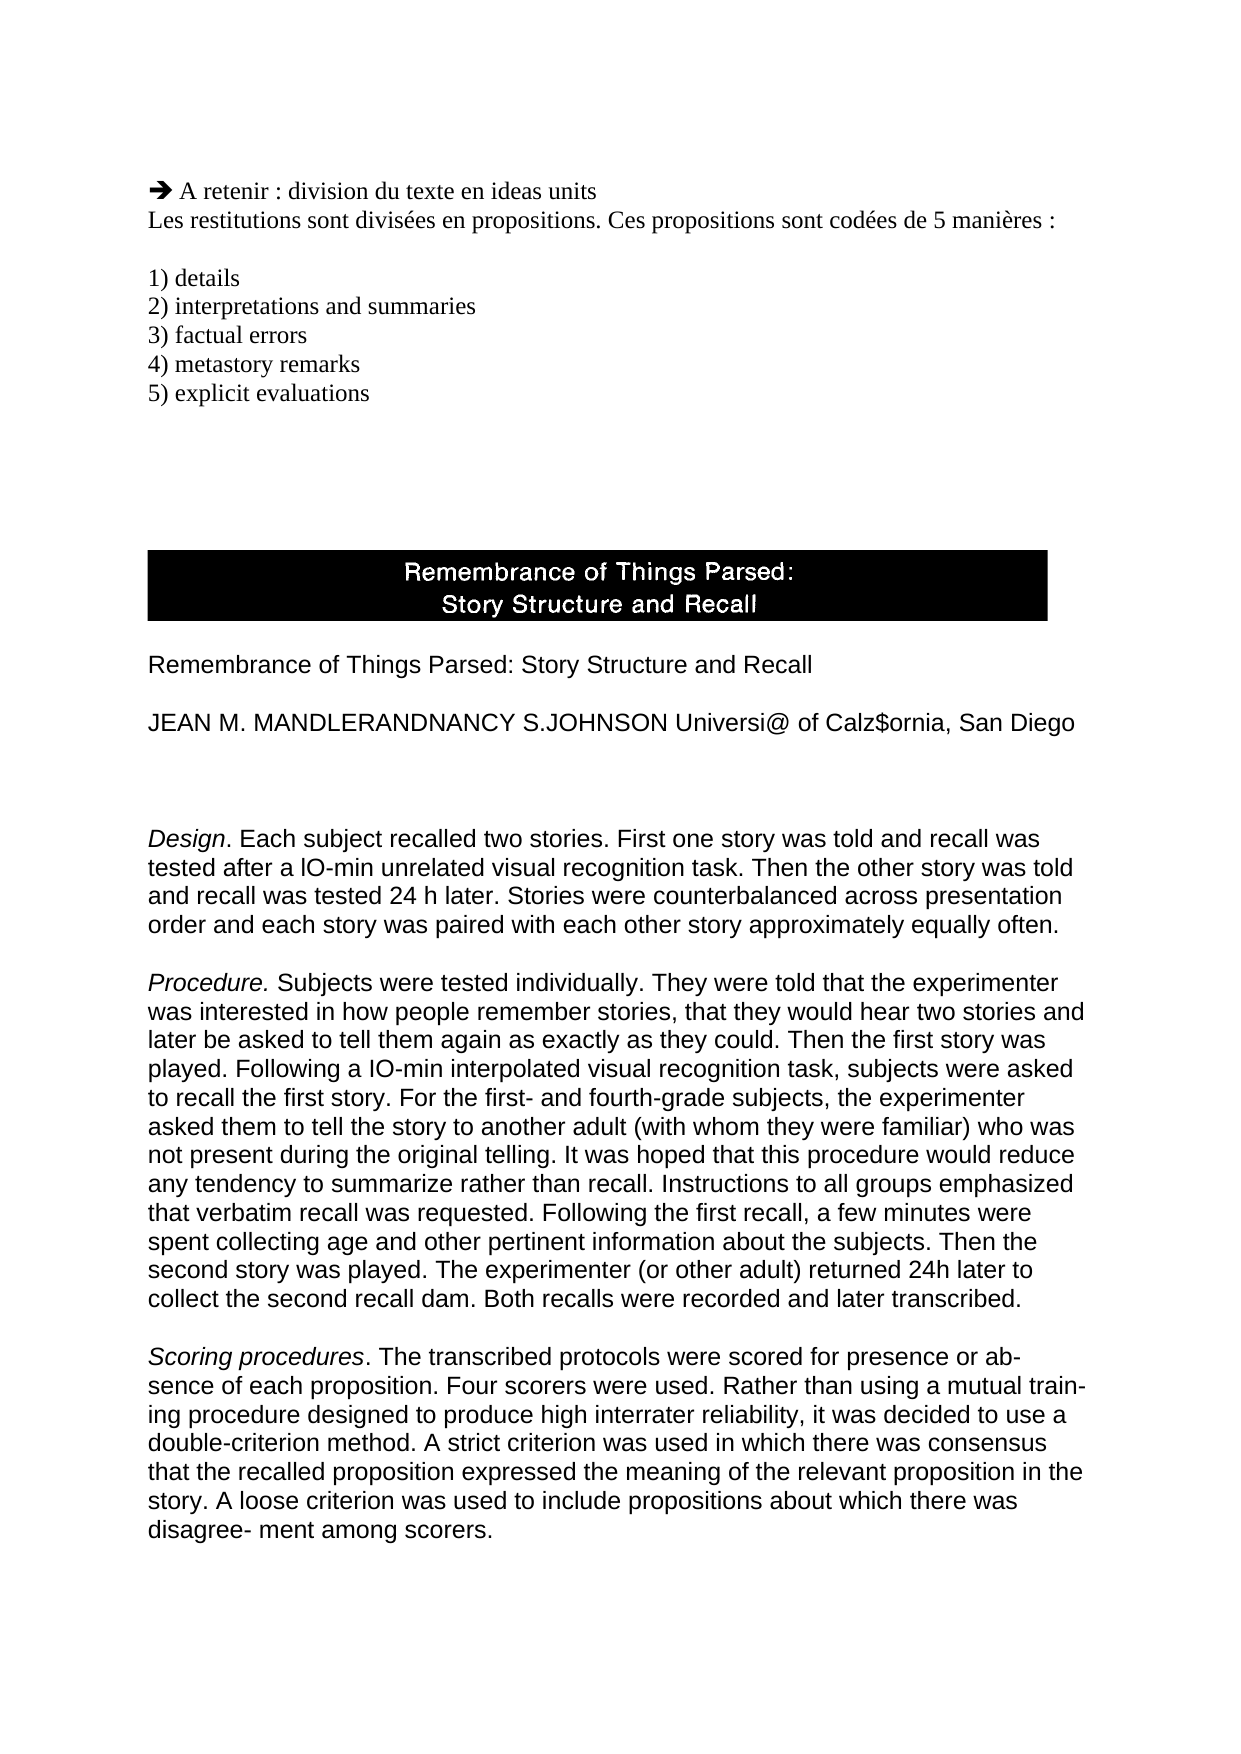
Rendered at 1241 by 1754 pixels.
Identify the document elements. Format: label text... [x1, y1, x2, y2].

text 3) factual errors [148, 320, 1093, 349]
text 4) metastory remarks [148, 349, 1093, 378]
text Procedure. Subjects were tested individually. They were told that the experimenter was interested in how people remember stories, that they would hear two stories and later be asked to tell them again as exactly as they could. Then the first story was played. Following a IO-min interpolated visual recognition task, subjects were asked to recall the first story. For the first- and fourth-grade subjects, the experimenter asked them to tell the story to another adult (with whom they were familiar) who was not present during the original telling. It was hoped that this procedure would reduce any tendency to summarize rather than recall. Instructions to all groups emphasized that verbatim recall was requested. Following the first recall, a few minutes were spent collecting age and other pertinent information about the subjects. Then the second story was played. The experimenter (or other adult) returned 24h later to collect the second recall dam. Both recalls were recorded and later transcribed. [148, 968, 1093, 1313]
text 2) interpretations and summaries [148, 291, 1093, 320]
picture [147, 550, 1048, 621]
text 5) explicit evaluations [148, 378, 1093, 406]
text  A retenir : division du texte en ideas units [148, 176, 1093, 205]
text Scoring procedures. The transcribed protocols were scored for presence or ab- sence of each proposition. Four scorers were used. Rather than using a mutual train- ing procedure designed to produce high interrater reliability, it was decided to use a double-criterion method. A strict criterion was used in which there was consensus that the recalled proposition expressed the meaning of the relevant proposition in the story. A loose criterion was used to include propositions about which there was disagree- ment among scorers. [148, 1342, 1093, 1543]
text JEAN M. MANDLERANDNANCY S.JOHNSON Universi@ of Calz$ornia, San Diego [148, 708, 1093, 737]
text Les restitutions sont divisées en propositions. Ces propositions sont codées de 5 manières : [148, 205, 1093, 234]
text 1) details [148, 263, 1093, 291]
text Remembrance of Things Parsed: Story Structure and Recall [148, 650, 1093, 679]
text Design. Each subject recalled two stories. First one story was told and recall was tested after a lO-min unrelated visual recognition task. Then the other story was told and recall was tested 24 h later. Stories were counterbalanced across presentation order and each story was paired with each other story approximately equally often. [148, 824, 1093, 939]
